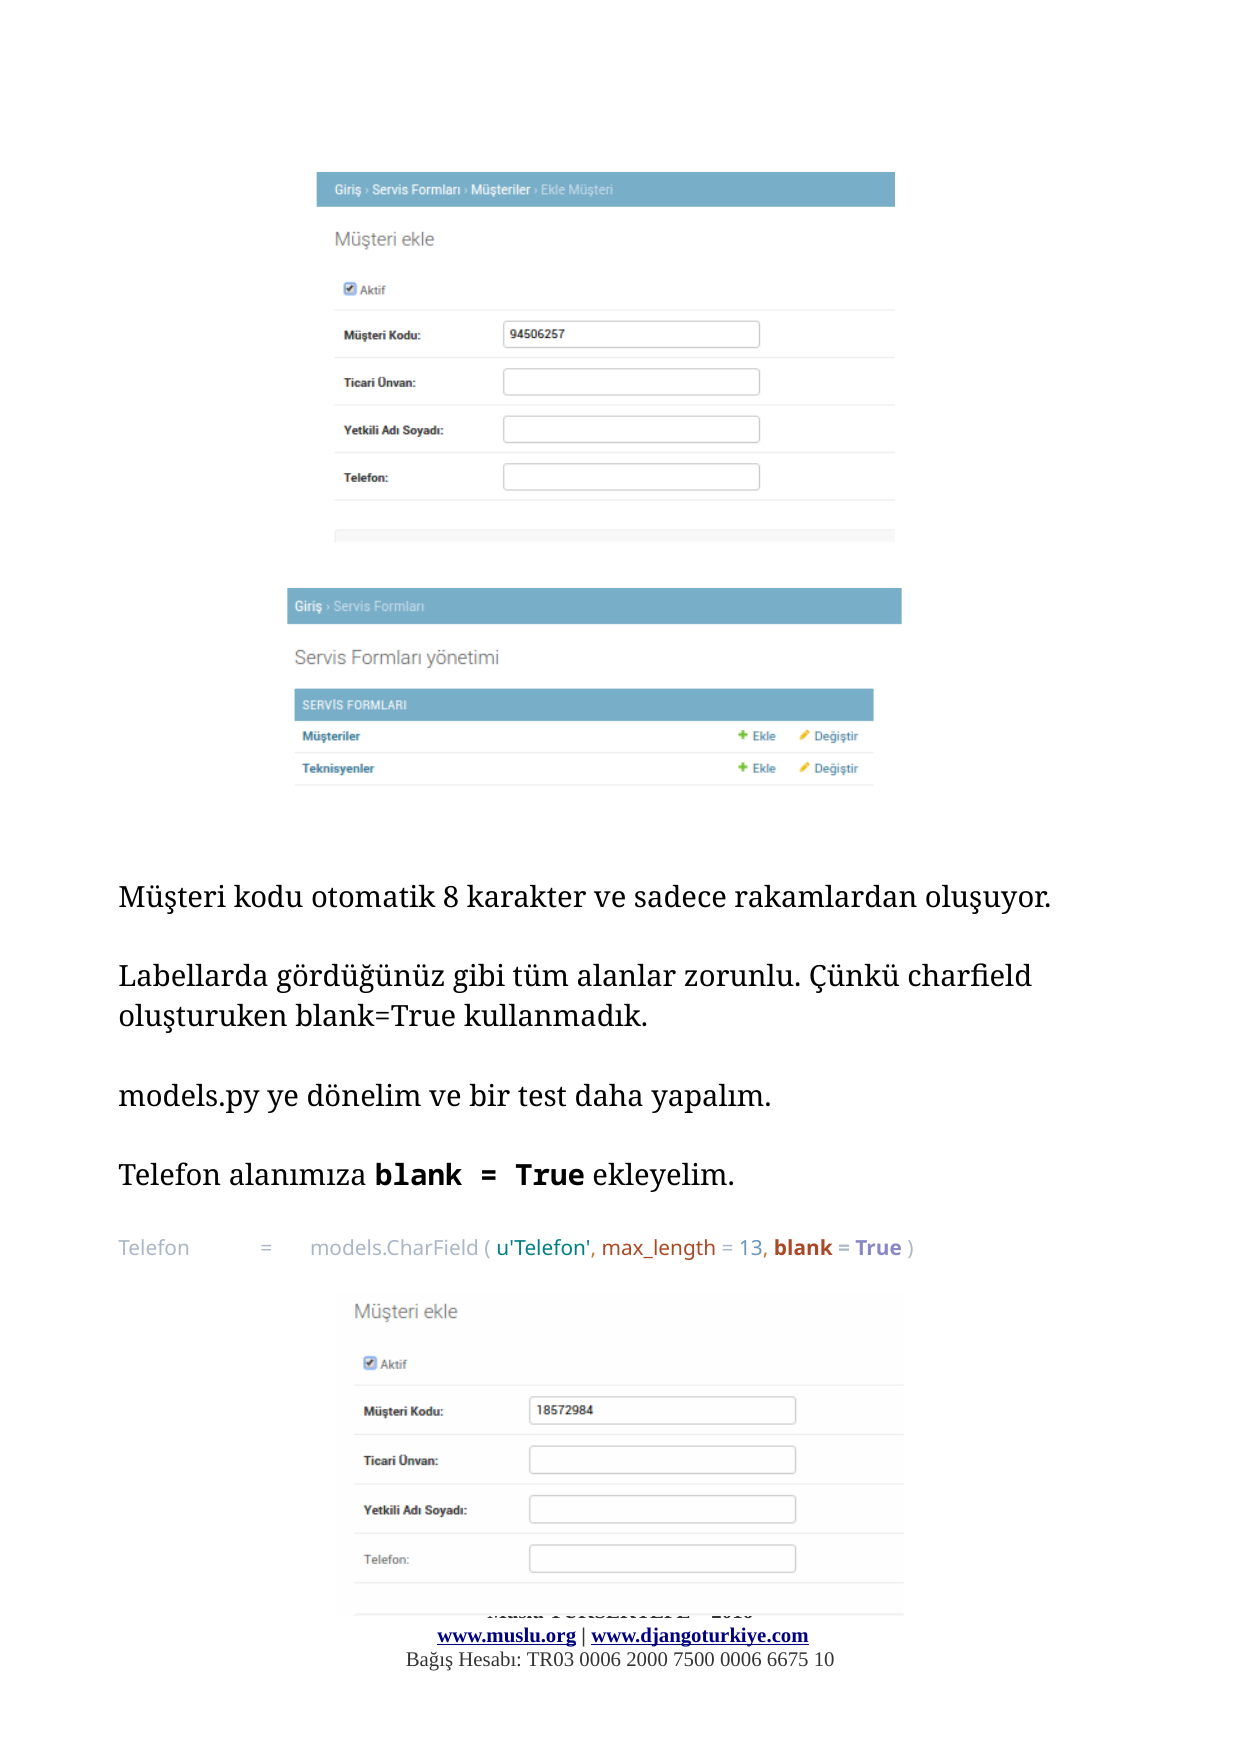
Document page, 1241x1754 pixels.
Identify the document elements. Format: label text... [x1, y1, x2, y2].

picture [336, 1291, 904, 1616]
picture [287, 588, 902, 800]
text Telefon alanımıza blank = True ekleyelim. [118, 1154, 1122, 1194]
text Labellarda gördüğünüz gibi tüm alanlar zorunlu. Çünkü charfield oluşturuken blank=True kullanmadık. [118, 956, 1122, 1035]
picture [316, 172, 895, 542]
text Müşteri kodu otomatik 8 karakter ve sadece rakamlardan oluşuyor. [118, 876, 1122, 916]
text models.py ye dönelim ve bir test daha yapalım. [118, 1075, 1122, 1114]
text Telefon = models.CharField ( u'Telefon', max_length = 13, blank = True ) [118, 1233, 1122, 1262]
